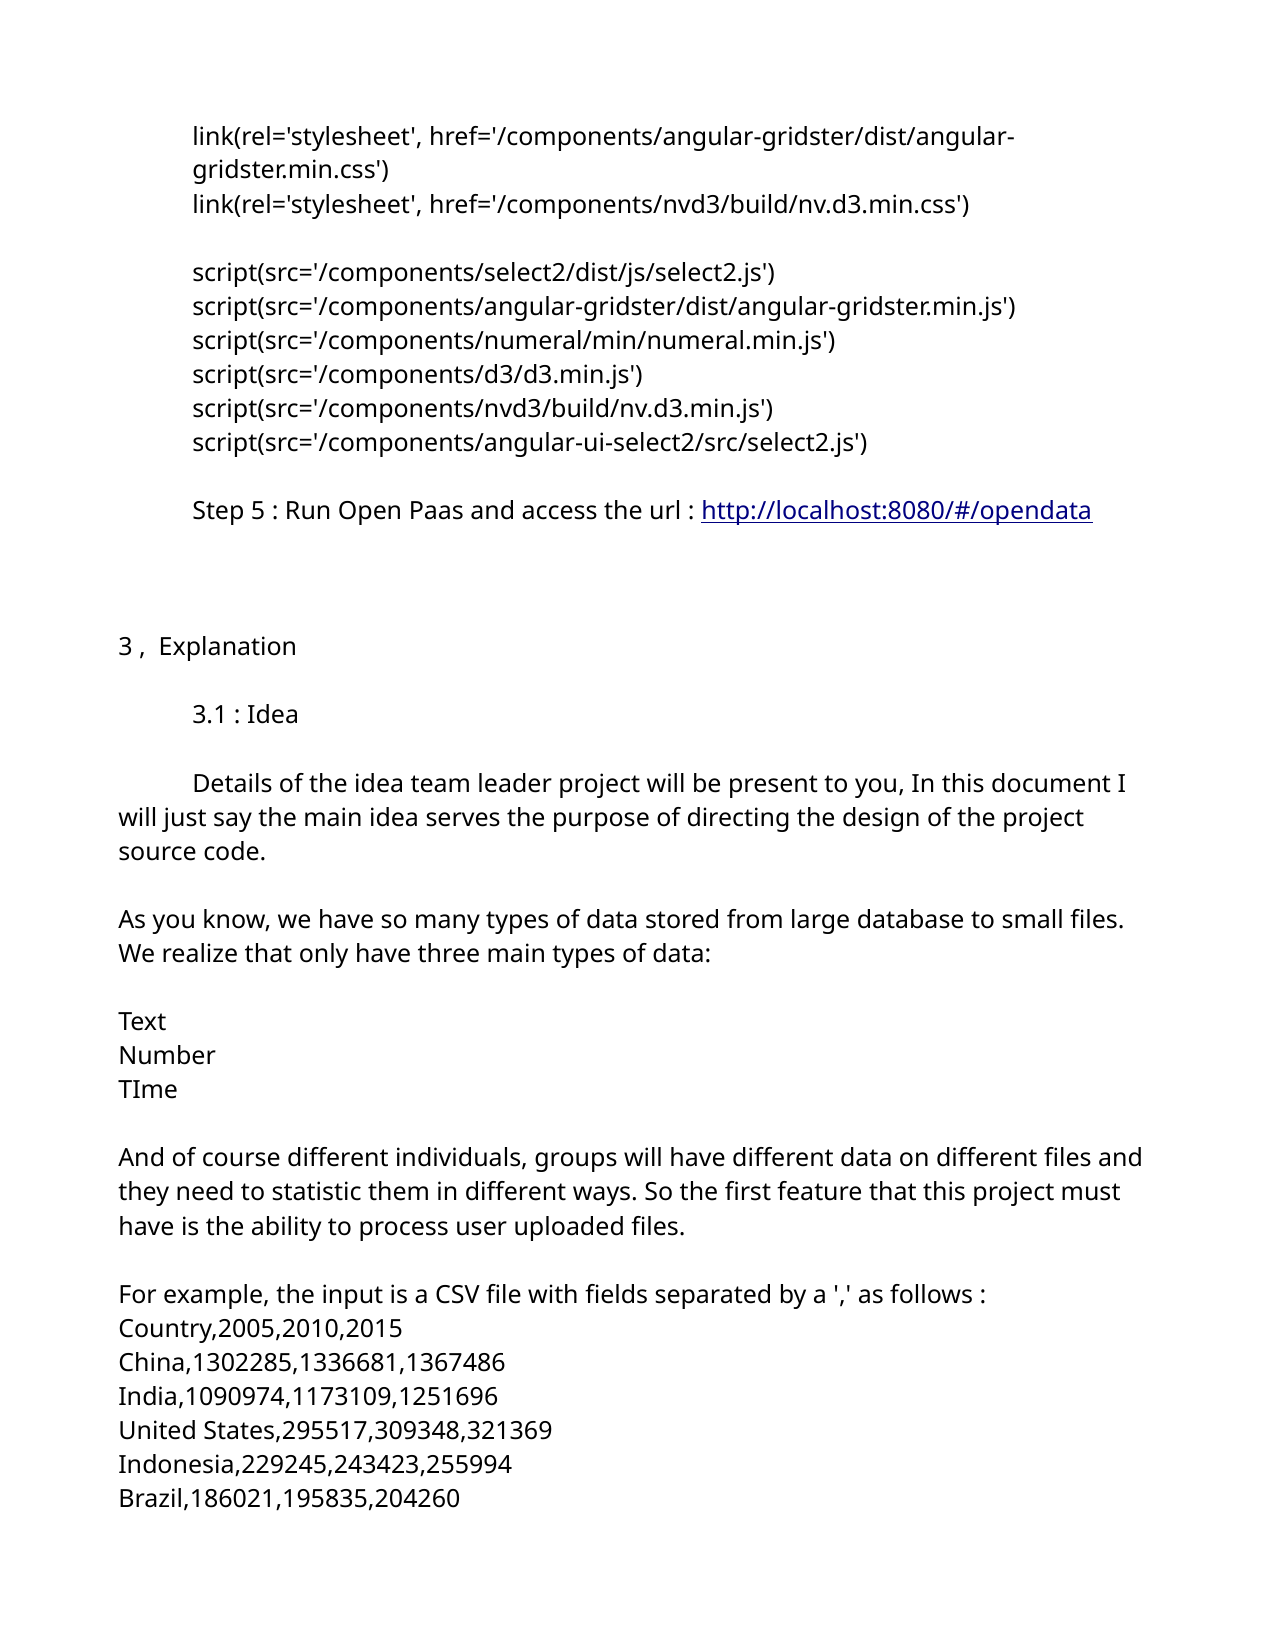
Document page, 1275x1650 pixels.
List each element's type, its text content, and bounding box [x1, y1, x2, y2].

text 3 , Explanation [118, 629, 1157, 663]
text script(src='/components/angular-gridster/dist/angular-gridster.min.js') [192, 288, 1157, 322]
text script(src='/components/angular-ui-select2/src/select2.js') [192, 425, 1157, 459]
text China,1302285,1336681,1367486 [118, 1344, 1157, 1378]
text Indonesia,229245,243423,255994 [118, 1447, 1157, 1481]
text script(src='/components/d3/d3.min.js') [192, 357, 1157, 391]
text link(rel='stylesheet', href='/components/nvd3/build/nv.d3.min.css') [192, 186, 1157, 220]
text script(src='/components/nvd3/build/nv.d3.min.js') [192, 391, 1157, 425]
text Brazil,186021,195835,204260 [118, 1481, 1157, 1515]
text Details of the idea team leader project will be present to you, In this document I will just say the main idea serves the purpose of directing the design of the project source code. [118, 765, 1157, 867]
text script(src='/components/numeral/min/numeral.min.js') [192, 322, 1157, 357]
text script(src='/components/select2/dist/js/select2.js') [192, 254, 1157, 288]
text Step 5 : Run Open Paas and access the url : http://localhost:8080/#/opendata [192, 493, 1157, 527]
text United States,295517,309348,321369 [118, 1412, 1157, 1447]
text India,1090974,1173109,1251696 [118, 1378, 1157, 1412]
text As you know, we have so many types of data stored from large database to small files. We realize that only have three main types of data: [118, 902, 1157, 970]
text TIme And of course different individuals, groups will have different data on different files and they need to statistic them in different ways. So the first feature that this project must have is the ability to process user uploaded files. For example, the input is a CSV file with fields separated by a ',' as follows : Country,2005,2010,2015 [118, 1072, 1157, 1344]
text Text Number [118, 970, 1157, 1072]
text link(rel='stylesheet', href='/components/angular-gridster/dist/angular-gridster.min.css') [192, 118, 1157, 186]
text 3.1 : Idea [118, 697, 1157, 731]
